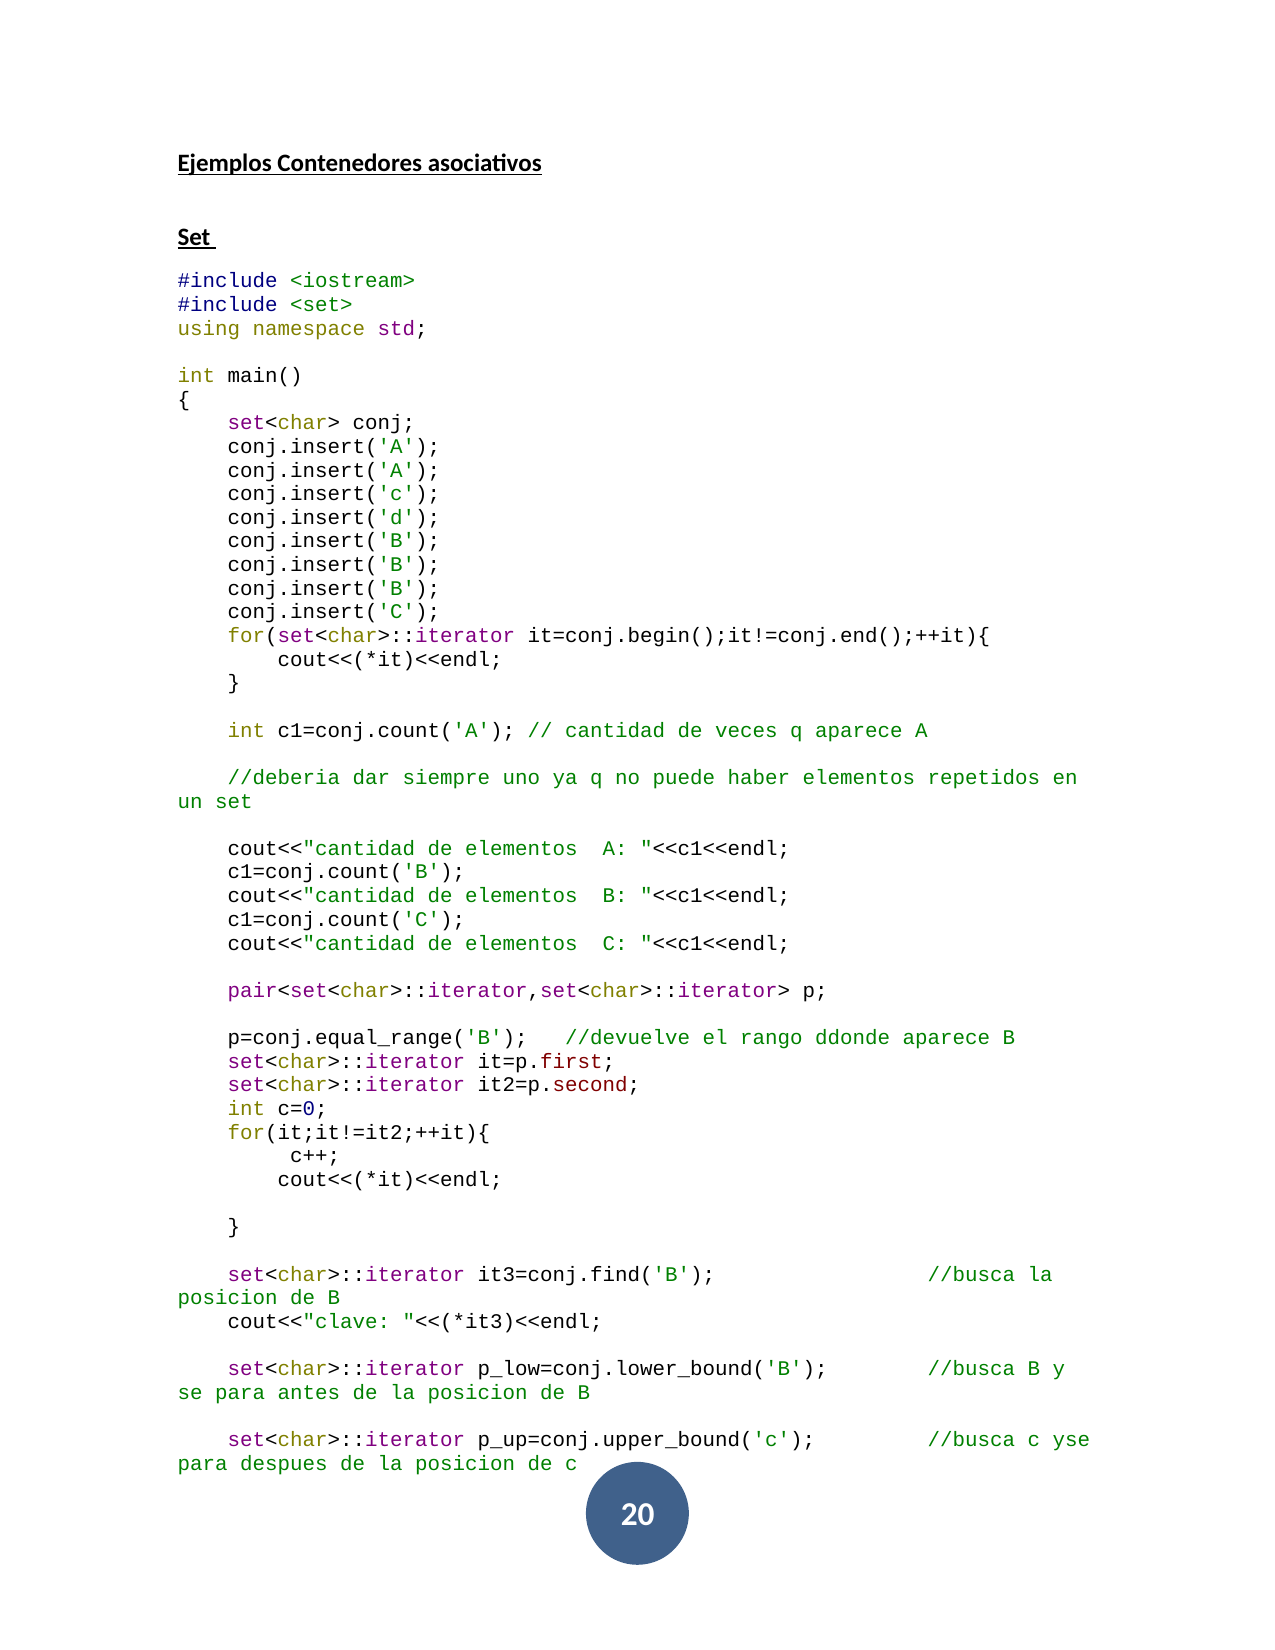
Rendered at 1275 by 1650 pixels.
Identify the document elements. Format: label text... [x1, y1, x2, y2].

text conj.insert('A'); [177, 459, 1098, 483]
text set<char>::iterator it3=conj.find('B'); //busca la posicion de B [177, 1263, 1098, 1311]
text int main() [177, 365, 1098, 389]
text set<char>::iterator it=p.first; [177, 1051, 1098, 1074]
text cout<<"cantidad de elementos C: "<<c1<<endl; [177, 932, 1098, 956]
text Ejemplos Contenedores asociativos [177, 148, 1098, 178]
text conj.insert('B'); [177, 531, 1098, 554]
text using namespace std; [177, 318, 1098, 341]
text #include <set> [177, 294, 1098, 318]
text #include <iostream> [177, 270, 1098, 294]
text p=conj.equal_range('B'); //devuelve el rango ddonde aparece B [177, 1027, 1098, 1051]
text //deberia dar siempre uno ya q no puede haber elementos repetidos en un set [177, 767, 1098, 814]
text { [177, 389, 1098, 412]
text cout<<"cantidad de elementos A: "<<c1<<endl; [177, 838, 1098, 862]
text cout<<(*it)<<endl; [177, 649, 1098, 672]
text conj.insert('d'); [177, 507, 1098, 531]
text conj.insert('A'); [177, 436, 1098, 459]
text for(it;it!=it2;++it){ [177, 1122, 1098, 1145]
text conj.insert('C'); [177, 601, 1098, 625]
text } [177, 1216, 1098, 1240]
text conj.insert('B'); [177, 578, 1098, 601]
text set<char>::iterator p_low=conj.lower_bound('B'); //busca B y se para antes de la posicion de B [177, 1358, 1098, 1405]
text cout<<"clave: "<<(*it3)<<endl; [177, 1311, 1098, 1334]
text set<char>::iterator p_up=conj.upper_bound('c'); //busca c yse para despues de la posicion de c [177, 1429, 1098, 1476]
text } [177, 672, 1098, 696]
text conj.insert('c'); [177, 483, 1098, 507]
text c++; [177, 1145, 1098, 1169]
text cout<<(*it)<<endl; [177, 1169, 1098, 1193]
text c1=conj.count('C'); [177, 909, 1098, 932]
text set<char>::iterator it2=p.second; [177, 1074, 1098, 1098]
text c1=conj.count('B'); [177, 862, 1098, 885]
text pair<set<char>::iterator,set<char>::iterator> p; [177, 980, 1098, 1003]
text Set [177, 221, 1098, 251]
text int c=0; [177, 1098, 1098, 1122]
text int c1=conj.count('A'); // cantidad de veces q aparece A [177, 720, 1098, 743]
text cout<<"cantidad de elementos B: "<<c1<<endl; [177, 885, 1098, 909]
text conj.insert('B'); [177, 554, 1098, 578]
text for(set<char>::iterator it=conj.begin();it!=conj.end();++it){ [177, 625, 1098, 649]
text set<char> conj; [177, 412, 1098, 436]
